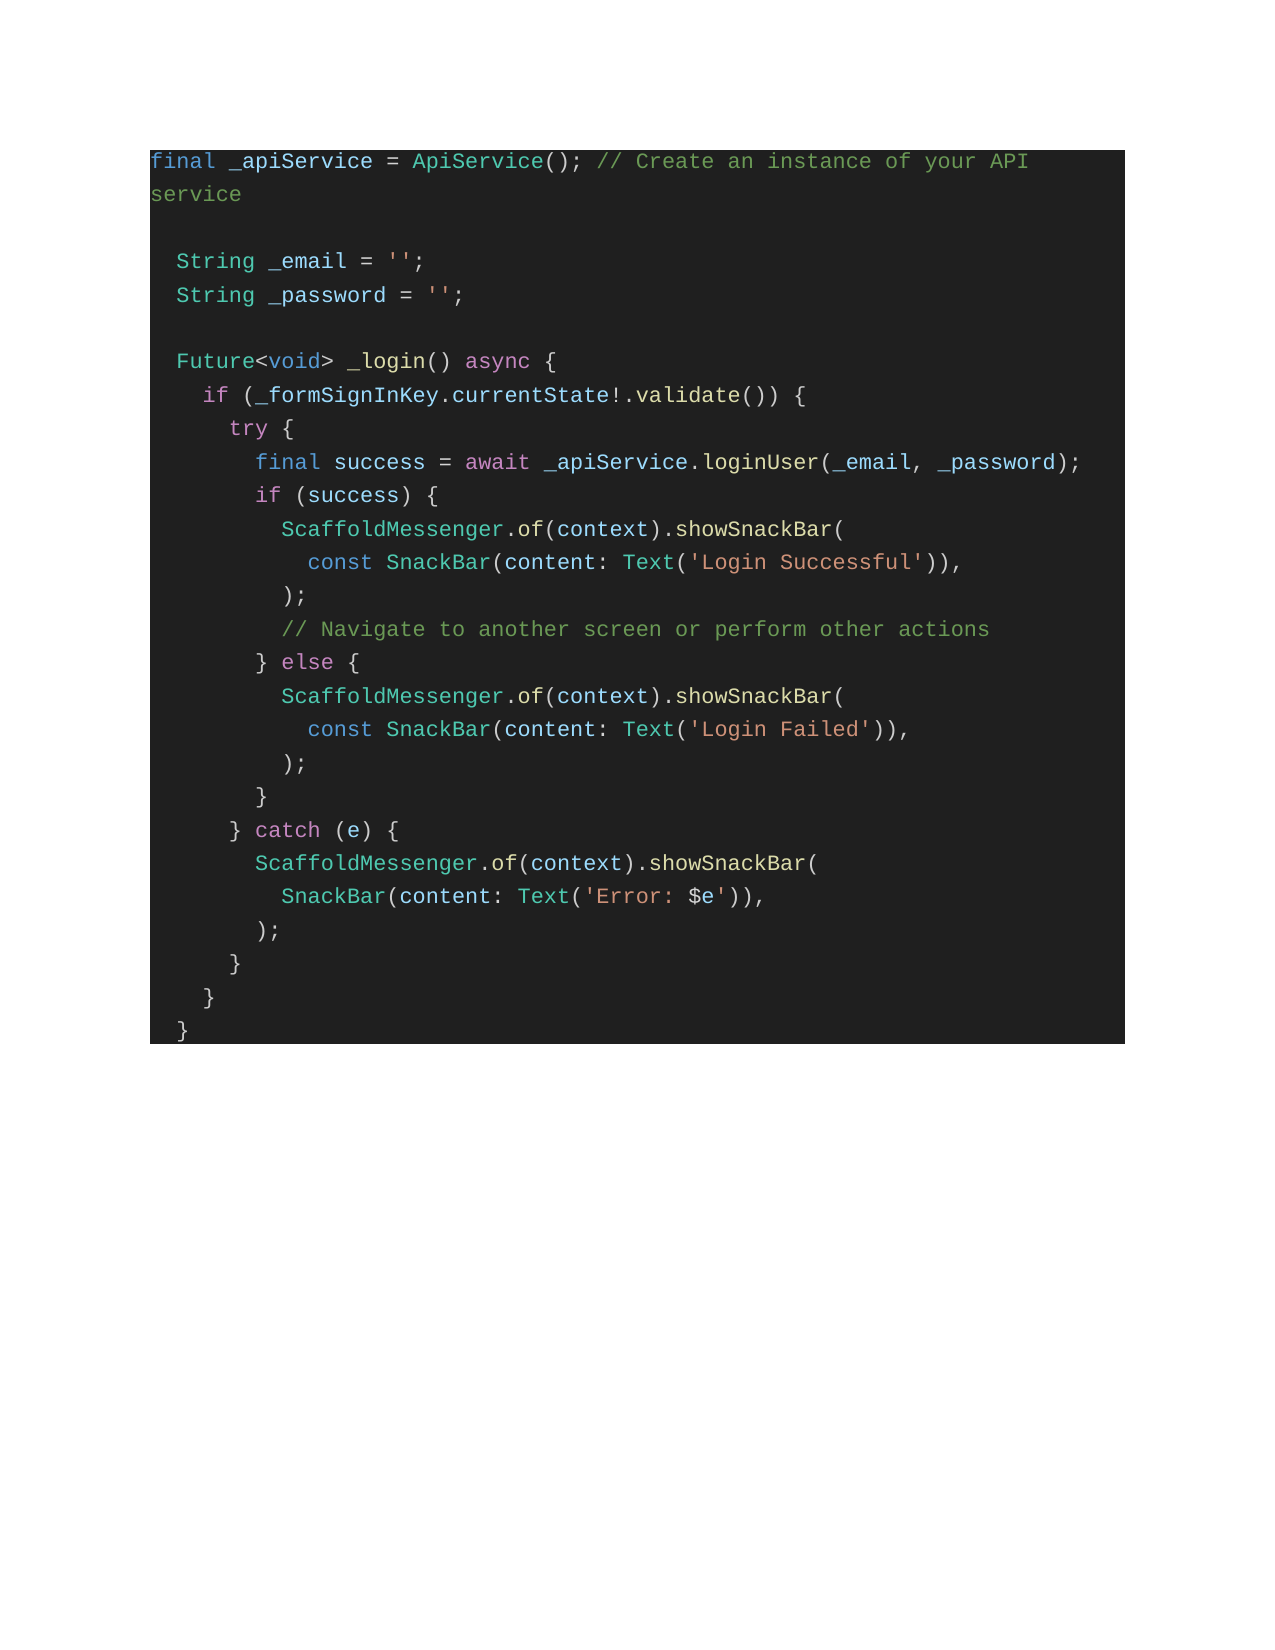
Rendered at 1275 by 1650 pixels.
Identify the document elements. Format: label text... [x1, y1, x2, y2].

text } [150, 952, 1125, 977]
text try { [150, 417, 1125, 442]
text SnackBar(content: Text('Error: $e')), [150, 886, 1125, 910]
text } else { [150, 652, 1125, 676]
text ScaffoldMessenger.of(context).showSnackBar( [150, 518, 1125, 543]
text String _password = ''; [150, 284, 1125, 308]
text Future<void> _login() async { [150, 351, 1125, 375]
text } [150, 1019, 1125, 1044]
text final _apiService = ApiService(); // Create an instance of your API service [150, 150, 1125, 208]
text ); [150, 919, 1125, 944]
text ); [150, 752, 1125, 777]
text // Navigate to another screen or perform other actions [150, 618, 1125, 643]
text final success = await _apiService.loginUser(_email, _password); [150, 451, 1125, 476]
text const SnackBar(content: Text('Login Failed')), [150, 718, 1125, 743]
text } [150, 785, 1125, 810]
text String _email = ''; [150, 250, 1125, 275]
text if (success) { [150, 484, 1125, 509]
text ScaffoldMessenger.of(context).showSnackBar( [150, 852, 1125, 877]
text const SnackBar(content: Text('Login Successful')), [150, 551, 1125, 576]
text } [150, 986, 1125, 1011]
text ScaffoldMessenger.of(context).showSnackBar( [150, 685, 1125, 710]
text ); [150, 585, 1125, 609]
text } catch (e) { [150, 819, 1125, 843]
text if (_formSignInKey.currentState!.validate()) { [150, 384, 1125, 409]
